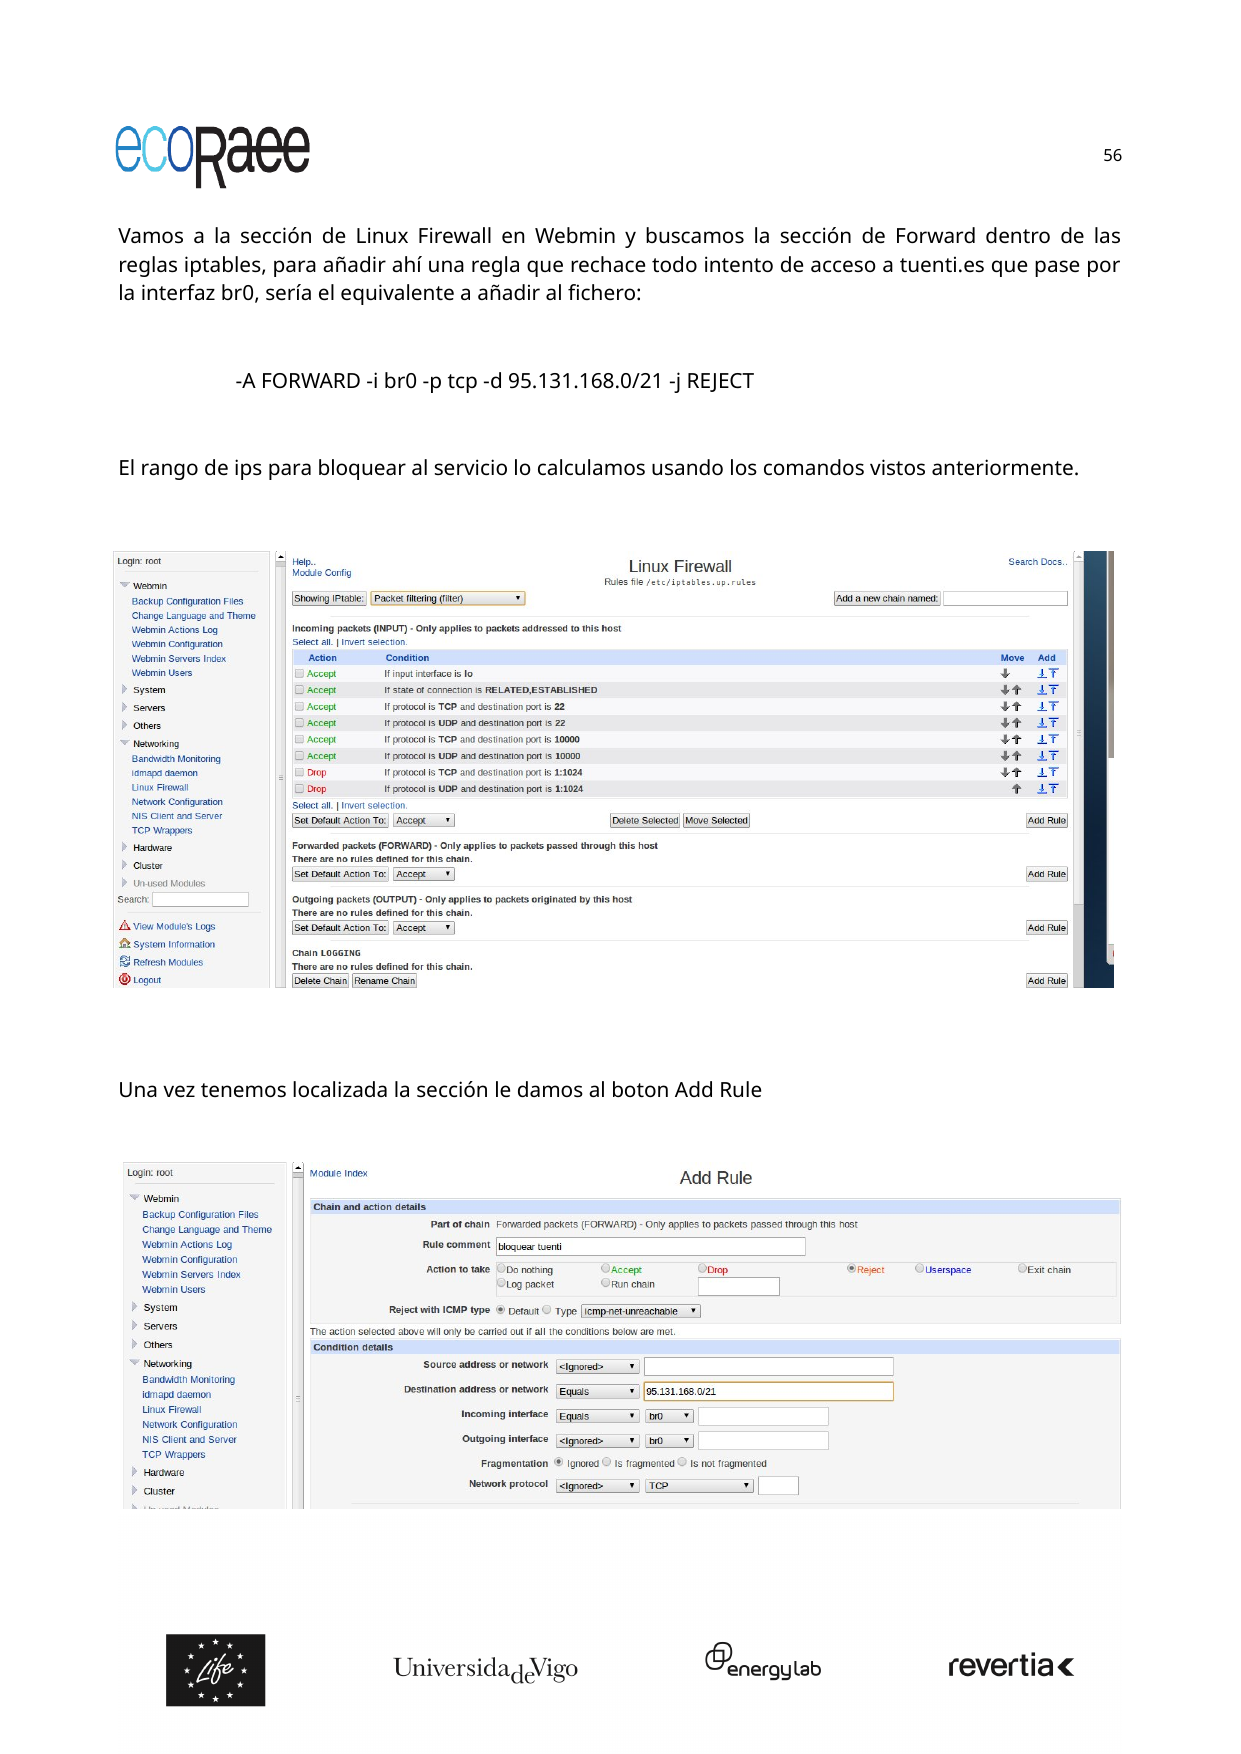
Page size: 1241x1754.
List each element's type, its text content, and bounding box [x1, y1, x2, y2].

text Vamos a la sección de Linux Firewall en Webmin y buscamos la sección de Forward dentro de las reglas iptables, para añadir ahí una regla que rechace todo intento de acceso a tuenti.es que pase por la interfaz br0, sería el equivalente a añadir al fichero: [118, 221, 1122, 307]
picture [118, 1162, 1122, 1509]
picture [118, 1514, 1123, 1754]
text El rango de ips para bloquear al servicio lo calculamos usando los comandos vistos anteriormente. [118, 453, 1122, 482]
picture [114, 124, 311, 190]
text Una vez tenemos localizada la sección le damos al boton Add Rule [118, 1075, 1122, 1104]
picture [110, 551, 1114, 988]
text -A FORWARD -i br0 -p tcp -d 95.131.168.0/21 -j REJECT [235, 366, 1122, 394]
